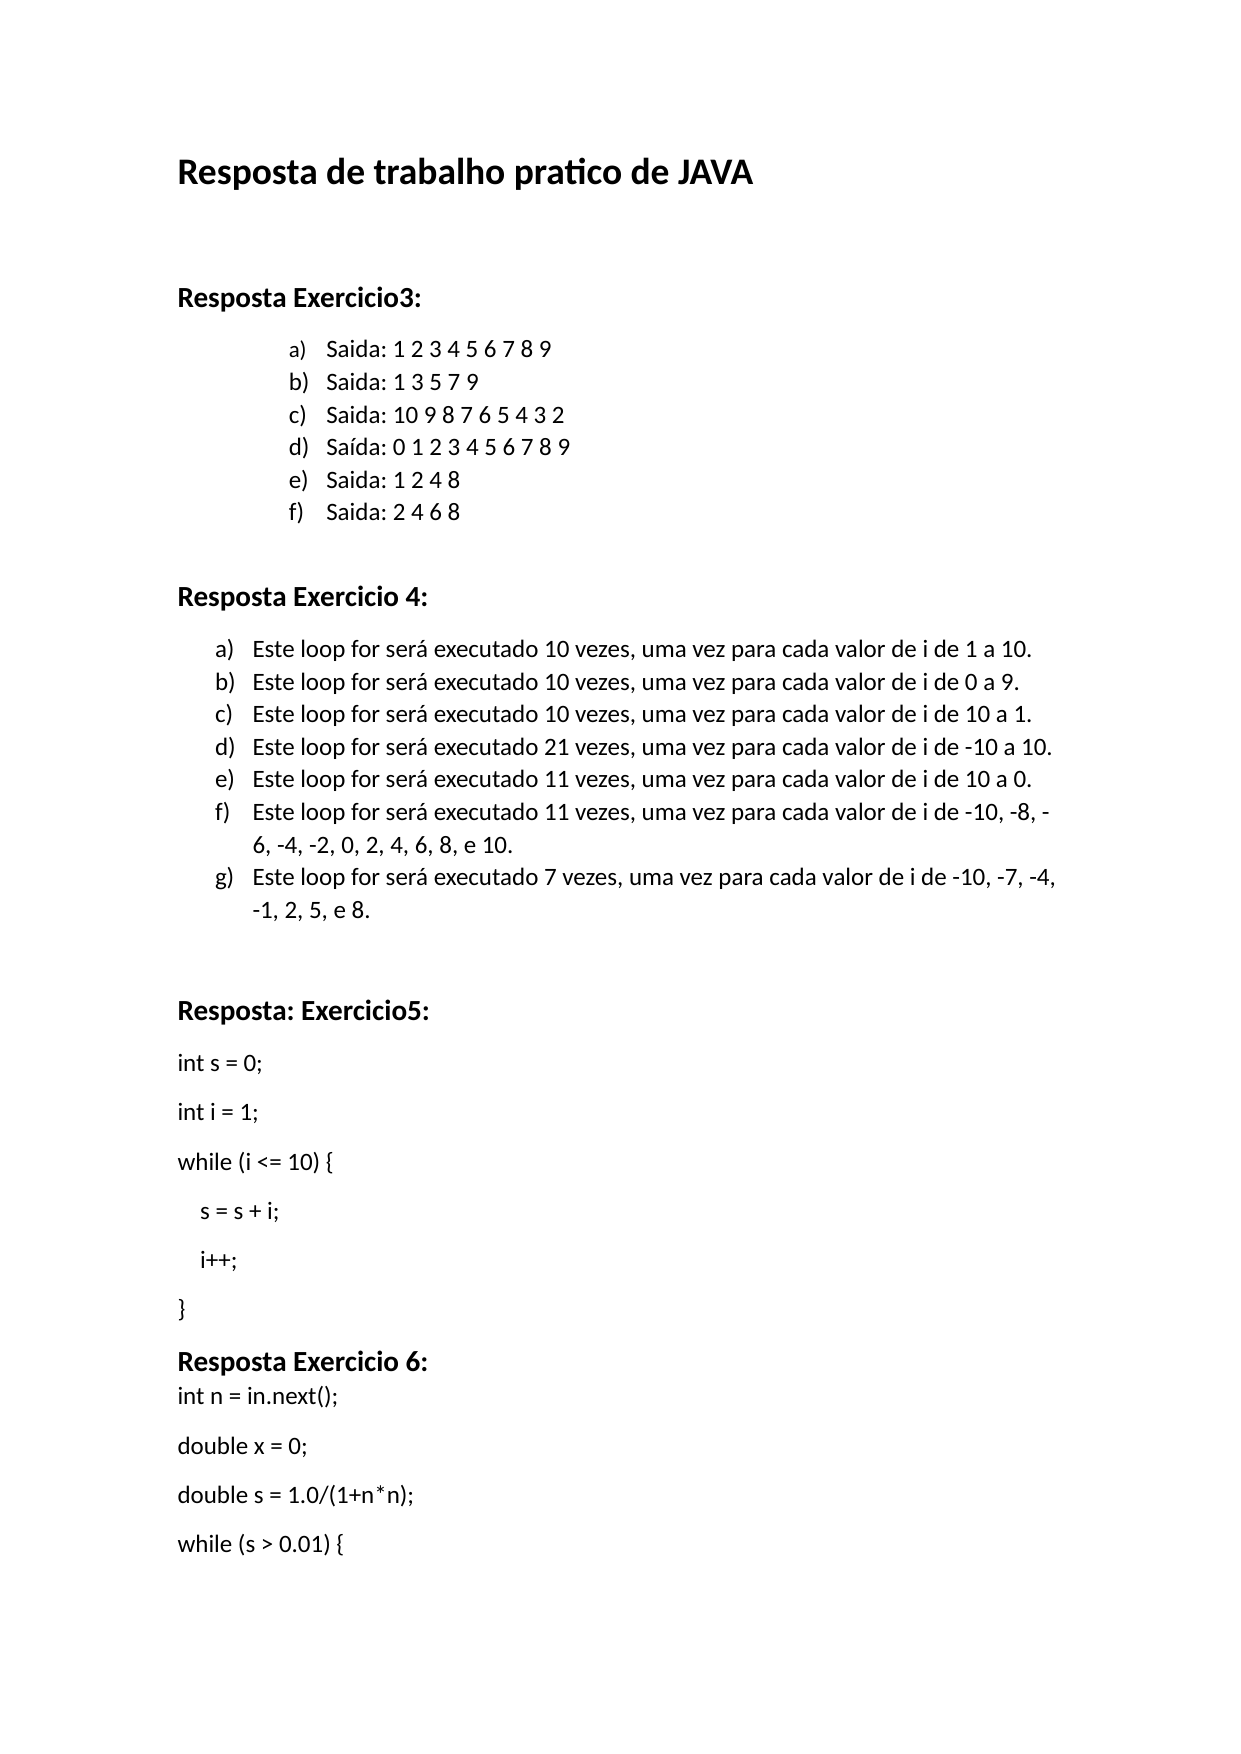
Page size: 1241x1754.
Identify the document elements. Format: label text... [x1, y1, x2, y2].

text Resposta de trabalho pratico de JAVA [177, 148, 1063, 193]
text Resposta: Exercicio5: [177, 992, 1063, 1028]
text Resposta Exercicio 6: int n = in.next(); [177, 1343, 1063, 1411]
text Resposta Exercicio 4: [177, 578, 1063, 614]
list Saida: 1 2 3 4 5 6 7 8 9 [288, 333, 1063, 364]
text int i = 1; [177, 1096, 1063, 1127]
list Saída: 0 1 2 3 4 5 6 7 8 9 [288, 431, 1063, 462]
text i++; [177, 1244, 1063, 1275]
text while (i <= 10) { [177, 1146, 1063, 1176]
text Resposta Exercicio3: [177, 279, 1063, 314]
text while (s > 0.01) { [177, 1528, 1063, 1559]
list Este loop for será executado 10 vezes, uma vez para cada valor de i de 10 a 1. [215, 698, 1063, 729]
text double x = 0; [177, 1430, 1063, 1460]
list Saida: 2 4 6 8 [288, 497, 1063, 527]
text int s = 0; [177, 1047, 1063, 1078]
list Este loop for será executado 11 vezes, uma vez para cada valor de i de 10 a 0. [215, 763, 1063, 794]
list Este loop for será executado 10 vezes, uma vez para cada valor de i de 1 a 10. [215, 633, 1063, 664]
list Saida: 10 9 8 7 6 5 4 3 2 [288, 399, 1063, 429]
list Este loop for será executado 11 vezes, uma vez para cada valor de i de -10, -8, -6, -4, -2, 0, 2, 4, 6, 8, e 10. [215, 796, 1063, 859]
text s = s + i; [177, 1195, 1063, 1226]
list Saida: 1 3 5 7 9 [288, 366, 1063, 397]
text } [177, 1293, 1063, 1324]
list Este loop for será executado 10 vezes, uma vez para cada valor de i de 0 a 9. [215, 666, 1063, 696]
text double s = 1.0/(1+n*n); [177, 1479, 1063, 1509]
list Este loop for será executado 21 vezes, uma vez para cada valor de i de -10 a 10. [215, 731, 1063, 761]
list Este loop for será executado 7 vezes, uma vez para cada valor de i de -10, -7, -4, -1, 2, 5, e 8. [215, 861, 1063, 924]
list Saida: 1 2 4 8 [288, 464, 1063, 494]
